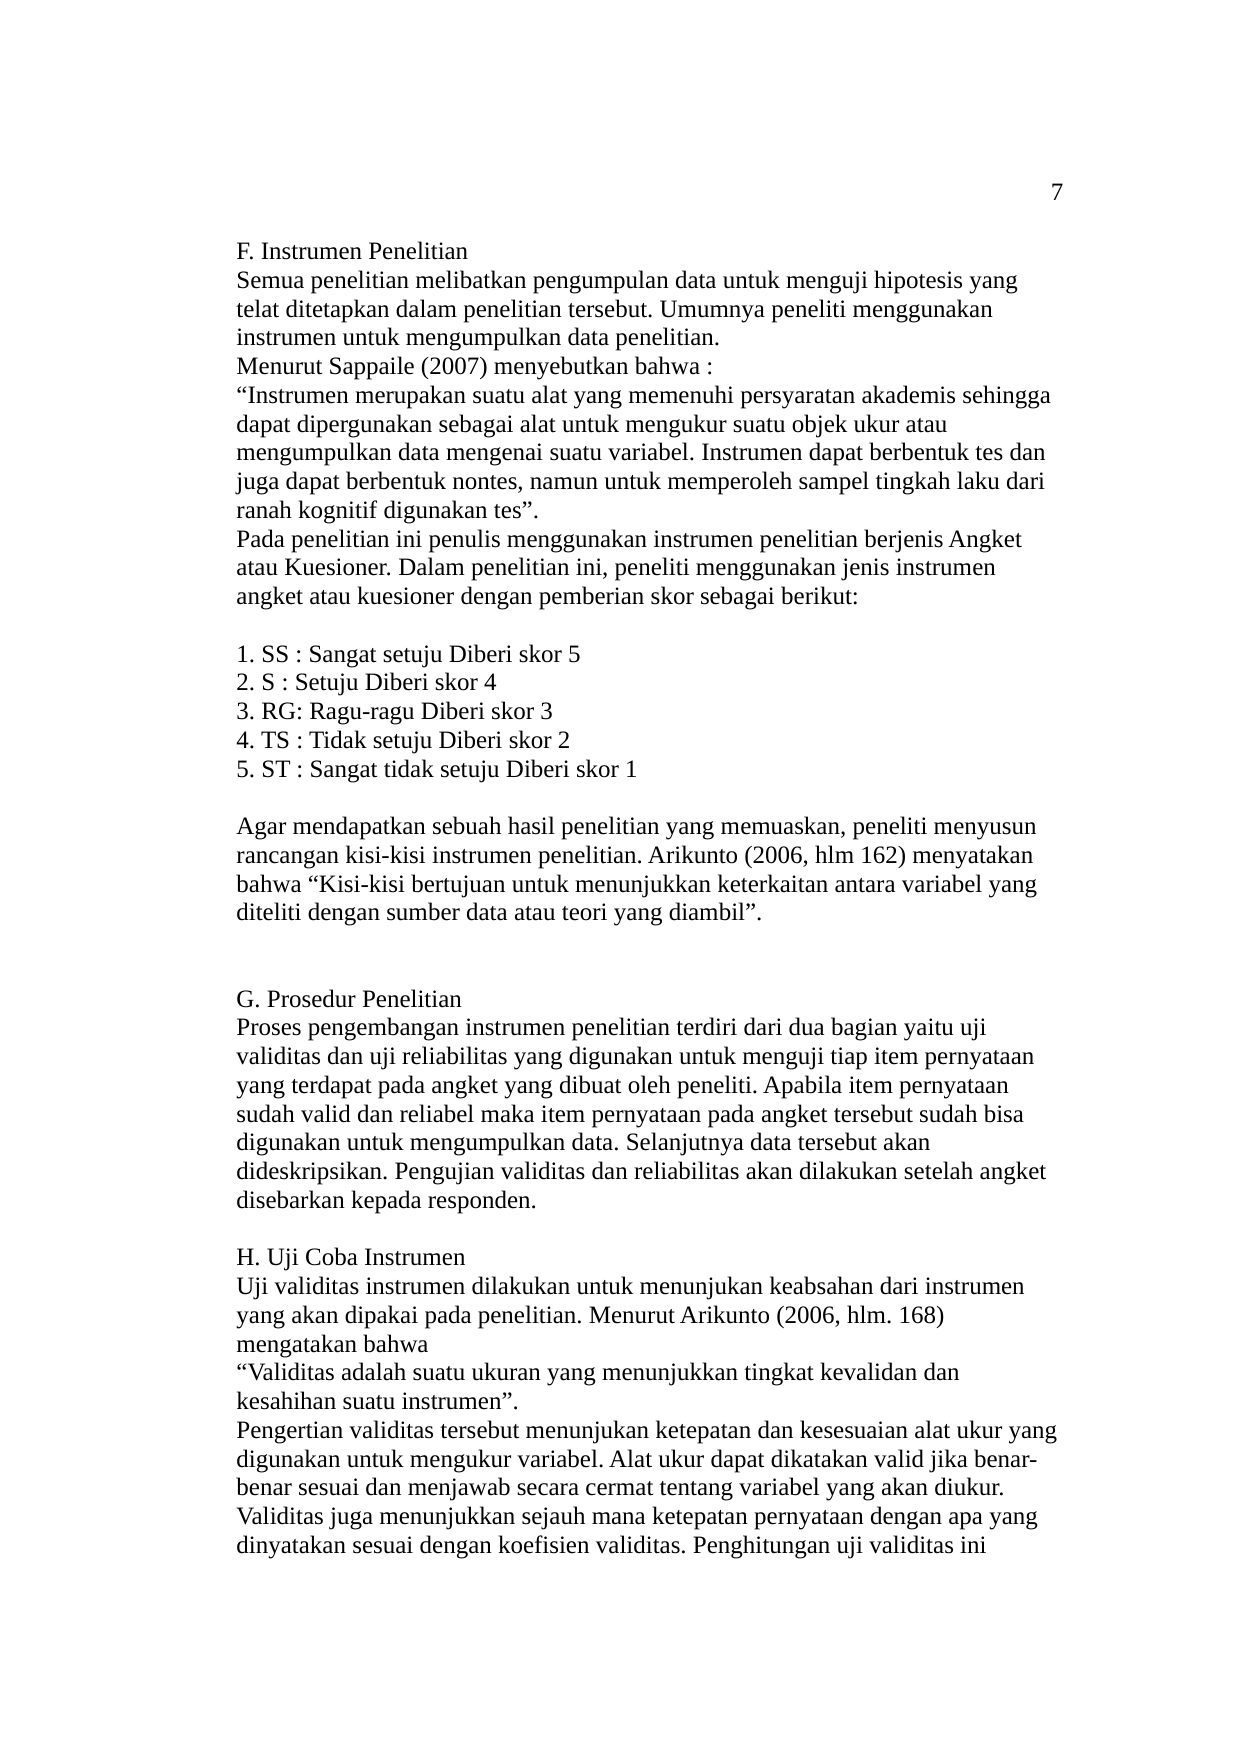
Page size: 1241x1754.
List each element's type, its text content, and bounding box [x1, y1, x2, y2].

text “Validitas adalah suatu ukuran yang menunjukkan tingkat kevalidan dan kesahihan suatu instrumen”. [236, 1357, 1063, 1415]
text G. Prosedur Penelitian [236, 984, 1063, 1012]
text “Instrumen merupakan suatu alat yang memenuhi persyaratan akademis sehingga dapat dipergunakan sebagai alat untuk mengukur suatu objek ukur atau mengumpulkan data mengenai suatu variabel. Instrumen dapat berbentuk tes dan juga dapat berbentuk nontes, namun untuk memperoleh sampel tingkah laku dari ranah kognitif digunakan tes”. [236, 380, 1063, 524]
text Proses pengembangan instrumen penelitian terdiri dari dua bagian yaitu uji validitas dan uji reliabilitas yang digunakan untuk menguji tiap item pernyataan yang terdapat pada angket yang dibuat oleh peneliti. Apabila item pernyataan sudah valid dan reliabel maka item pernyataan pada angket tersebut sudah bisa digunakan untuk mengumpulkan data. Selanjutnya data tersebut akan dideskripsikan. Pengujian validitas dan reliabilitas akan dilakukan setelah angket disebarkan kepada responden. [236, 1012, 1063, 1214]
text Semua penelitian melibatkan pengumpulan data untuk menguji hipotesis yang telat ditetapkan dalam penelitian tersebut. Umumnya peneliti menggunakan instrumen untuk mengumpulkan data penelitian. [236, 265, 1063, 351]
text F. Instrumen Penelitian [236, 236, 1063, 265]
text 4. TS : Tidak setuju Diberi skor 2 [236, 725, 1063, 754]
text Uji validitas instrumen dilakukan untuk menunjukan keabsahan dari instrumen yang akan dipakai pada penelitian. Menurut Arikunto (2006, hlm. 168) mengatakan bahwa [236, 1271, 1063, 1357]
text 1. SS : Sangat setuju Diberi skor 5 [236, 639, 1063, 667]
text H. Uji Coba Instrumen [236, 1242, 1063, 1271]
text 2. S : Setuju Diberi skor 4 [236, 667, 1063, 696]
text Menurut Sappaile (2007) menyebutkan bahwa : [236, 351, 1063, 380]
text 5. ST : Sangat tidak setuju Diberi skor 1 [236, 754, 1063, 782]
text 3. RG: Ragu-ragu Diberi skor 3 [236, 696, 1063, 725]
text Pengertian validitas tersebut menunjukan ketepatan dan kesesuaian alat ukur yang digunakan untuk mengukur variabel. Alat ukur dapat dikatakan valid jika benar-benar sesuai dan menjawab secara cermat tentang variabel yang akan diukur. Validitas juga menunjukkan sejauh mana ketepatan pernyataan dengan apa yang dinyatakan sesuai dengan koefisien validitas. Penghitungan uji validitas ini [236, 1415, 1063, 1559]
text Pada penelitian ini penulis menggunakan instrumen penelitian berjenis Angket atau Kuesioner. Dalam penelitian ini, peneliti menggunakan jenis instrumen angket atau kuesioner dengan pemberian skor sebagai berikut: [236, 524, 1063, 610]
text Agar mendapatkan sebuah hasil penelitian yang memuaskan, peneliti menyusun rancangan kisi-kisi instrumen penelitian. Arikunto (2006, hlm 162) menyatakan bahwa “Kisi-kisi bertujuan untuk menunjukkan keterkaitan antara variabel yang diteliti dengan sumber data atau teori yang diambil”. [236, 811, 1063, 926]
